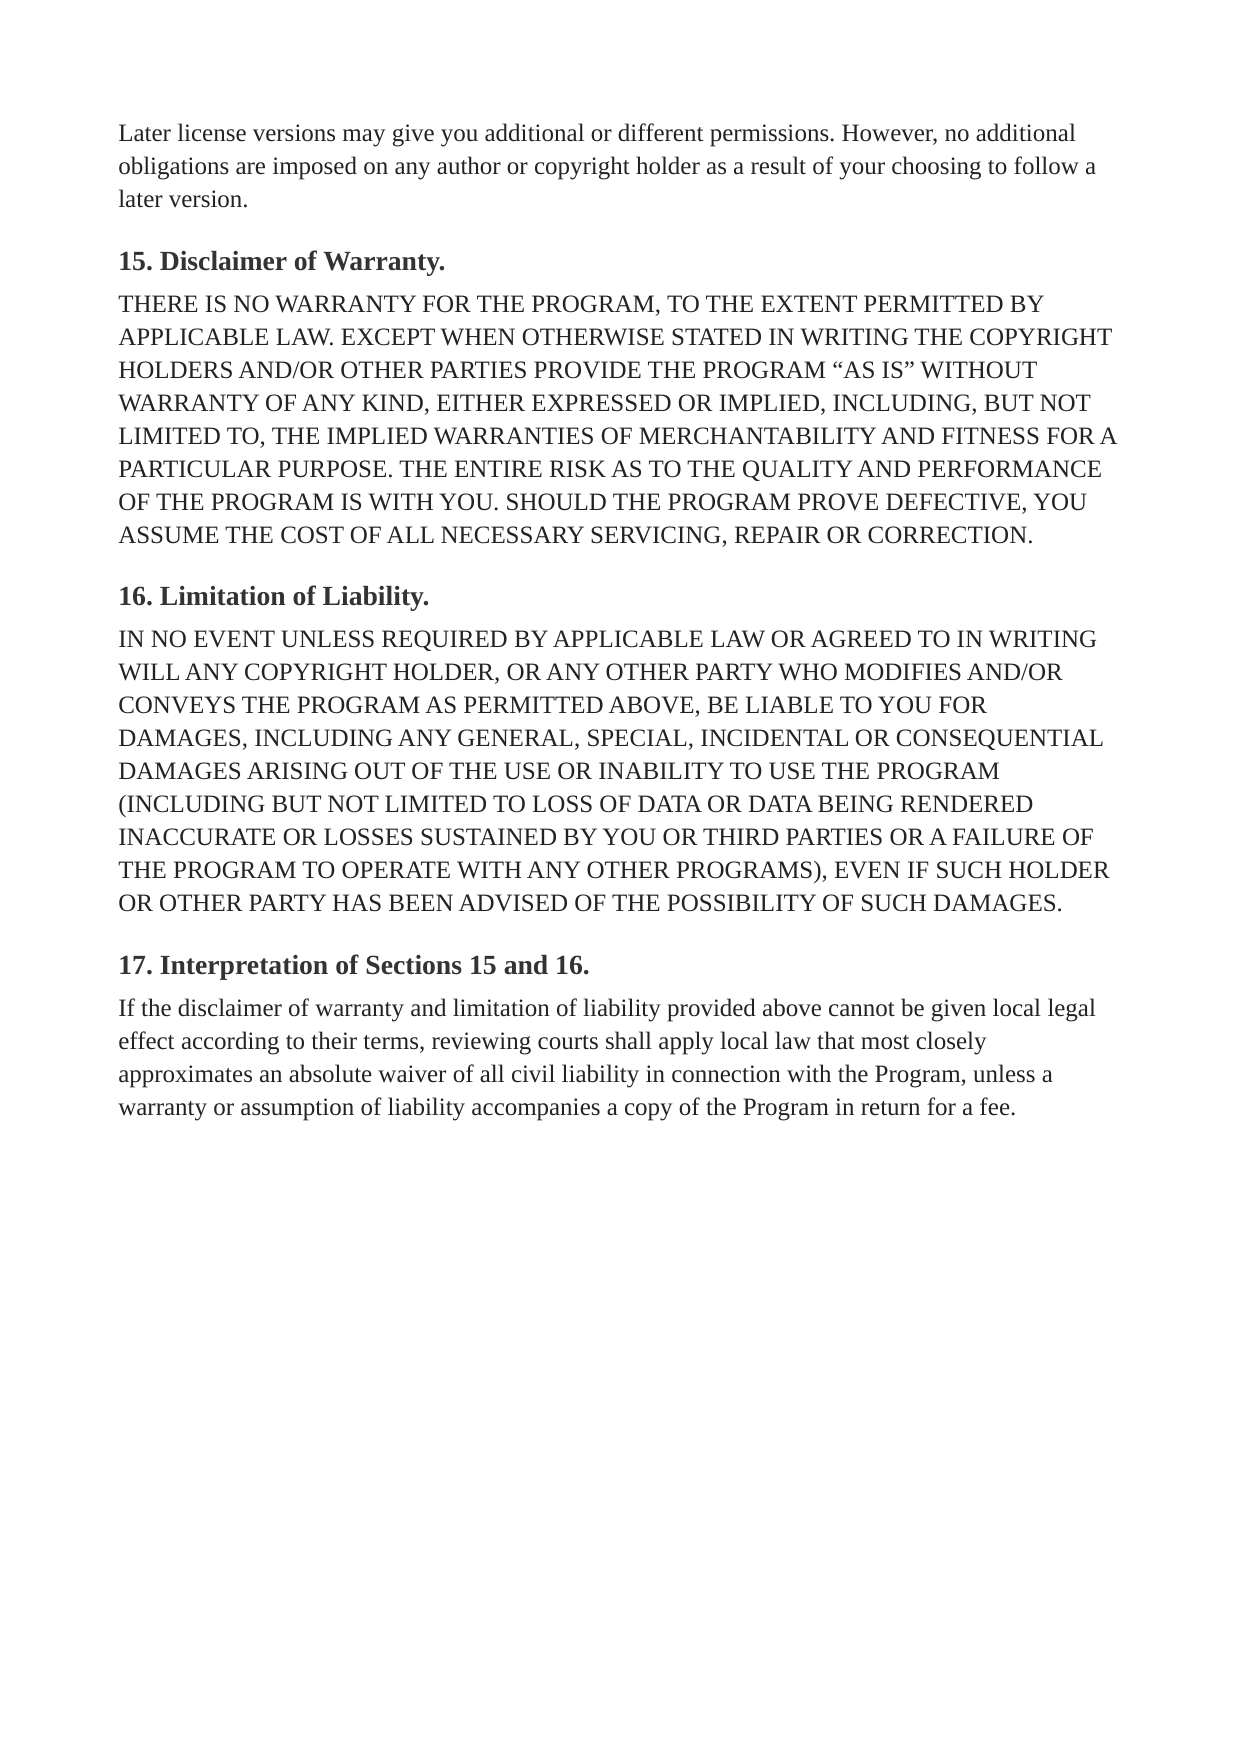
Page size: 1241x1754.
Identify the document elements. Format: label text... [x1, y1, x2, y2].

text Later license versions may give you additional or different permissions. However, no additional obligations are imposed on any author or copyright holder as a result of your choosing to follow a later version. [118, 118, 1122, 213]
text THERE IS NO WARRANTY FOR THE PROGRAM, TO THE EXTENT PERMITTED BY APPLICABLE LAW. EXCEPT WHEN OTHERWISE STATED IN WRITING THE COPYRIGHT HOLDERS AND/OR OTHER PARTIES PROVIDE THE PROGRAM “AS IS” WITHOUT WARRANTY OF ANY KIND, EITHER EXPRESSED OR IMPLIED, INCLUDING, BUT NOT LIMITED TO, THE IMPLIED WARRANTIES OF MERCHANTABILITY AND FITNESS FOR A PARTICULAR PURPOSE. THE ENTIRE RISK AS TO THE QUALITY AND PERFORMANCE OF THE PROGRAM IS WITH YOU. SHOULD THE PROGRAM PROVE DEFECTIVE, YOU ASSUME THE COST OF ALL NECESSARY SERVICING, REPAIR OR CORRECTION. [118, 289, 1122, 548]
subtitle 17. Interpretation of Sections 15 and 16. [118, 948, 1122, 980]
subtitle 15. Disclaimer of Warranty. [118, 244, 1122, 276]
subtitle 16. Limitation of Liability. [118, 580, 1122, 612]
text If the disclaimer of warranty and limitation of liability provided above cannot be given local legal effect according to their terms, reviewing courts shall apply local law that most closely approximates an absolute waiver of all civil liability in connection with the Program, unless a warranty or assumption of liability accompanies a copy of the Program in return for a fee. [118, 993, 1122, 1121]
text IN NO EVENT UNLESS REQUIRED BY APPLICABLE LAW OR AGREED TO IN WRITING WILL ANY COPYRIGHT HOLDER, OR ANY OTHER PARTY WHO MODIFIES AND/OR CONVEYS THE PROGRAM AS PERMITTED ABOVE, BE LIABLE TO YOU FOR DAMAGES, INCLUDING ANY GENERAL, SPECIAL, INCIDENTAL OR CONSEQUENTIAL DAMAGES ARISING OUT OF THE USE OR INABILITY TO USE THE PROGRAM (INCLUDING BUT NOT LIMITED TO LOSS OF DATA OR DATA BEING RENDERED INACCURATE OR LOSSES SUSTAINED BY YOU OR THIRD PARTIES OR A FAILURE OF THE PROGRAM TO OPERATE WITH ANY OTHER PROGRAMS), EVEN IF SUCH HOLDER OR OTHER PARTY HAS BEEN ADVISED OF THE POSSIBILITY OF SUCH DAMAGES. [118, 624, 1122, 917]
